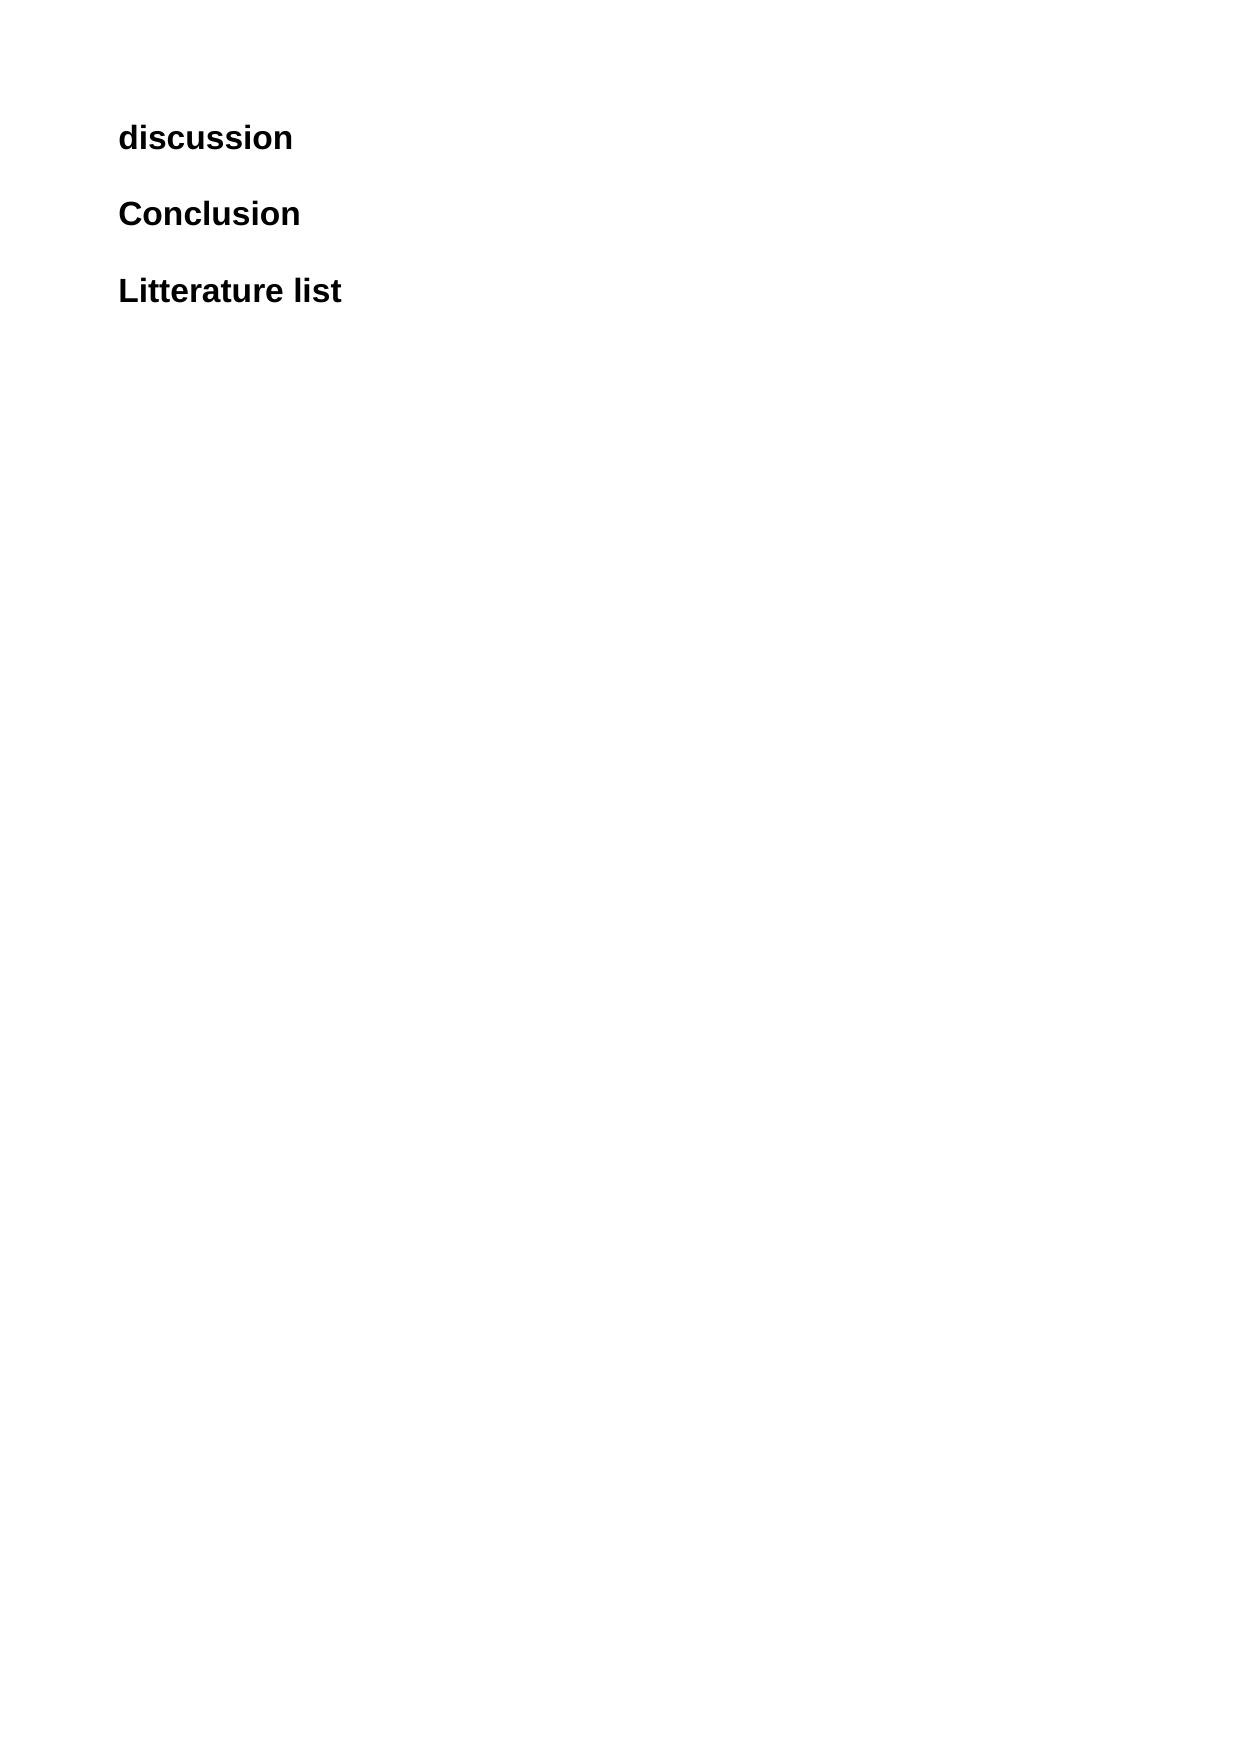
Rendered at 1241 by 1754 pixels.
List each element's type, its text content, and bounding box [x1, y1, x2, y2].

subtitle Conclusion [118, 194, 1122, 233]
subtitle Litterature list [118, 270, 1122, 309]
subtitle discussion [118, 118, 1122, 157]
